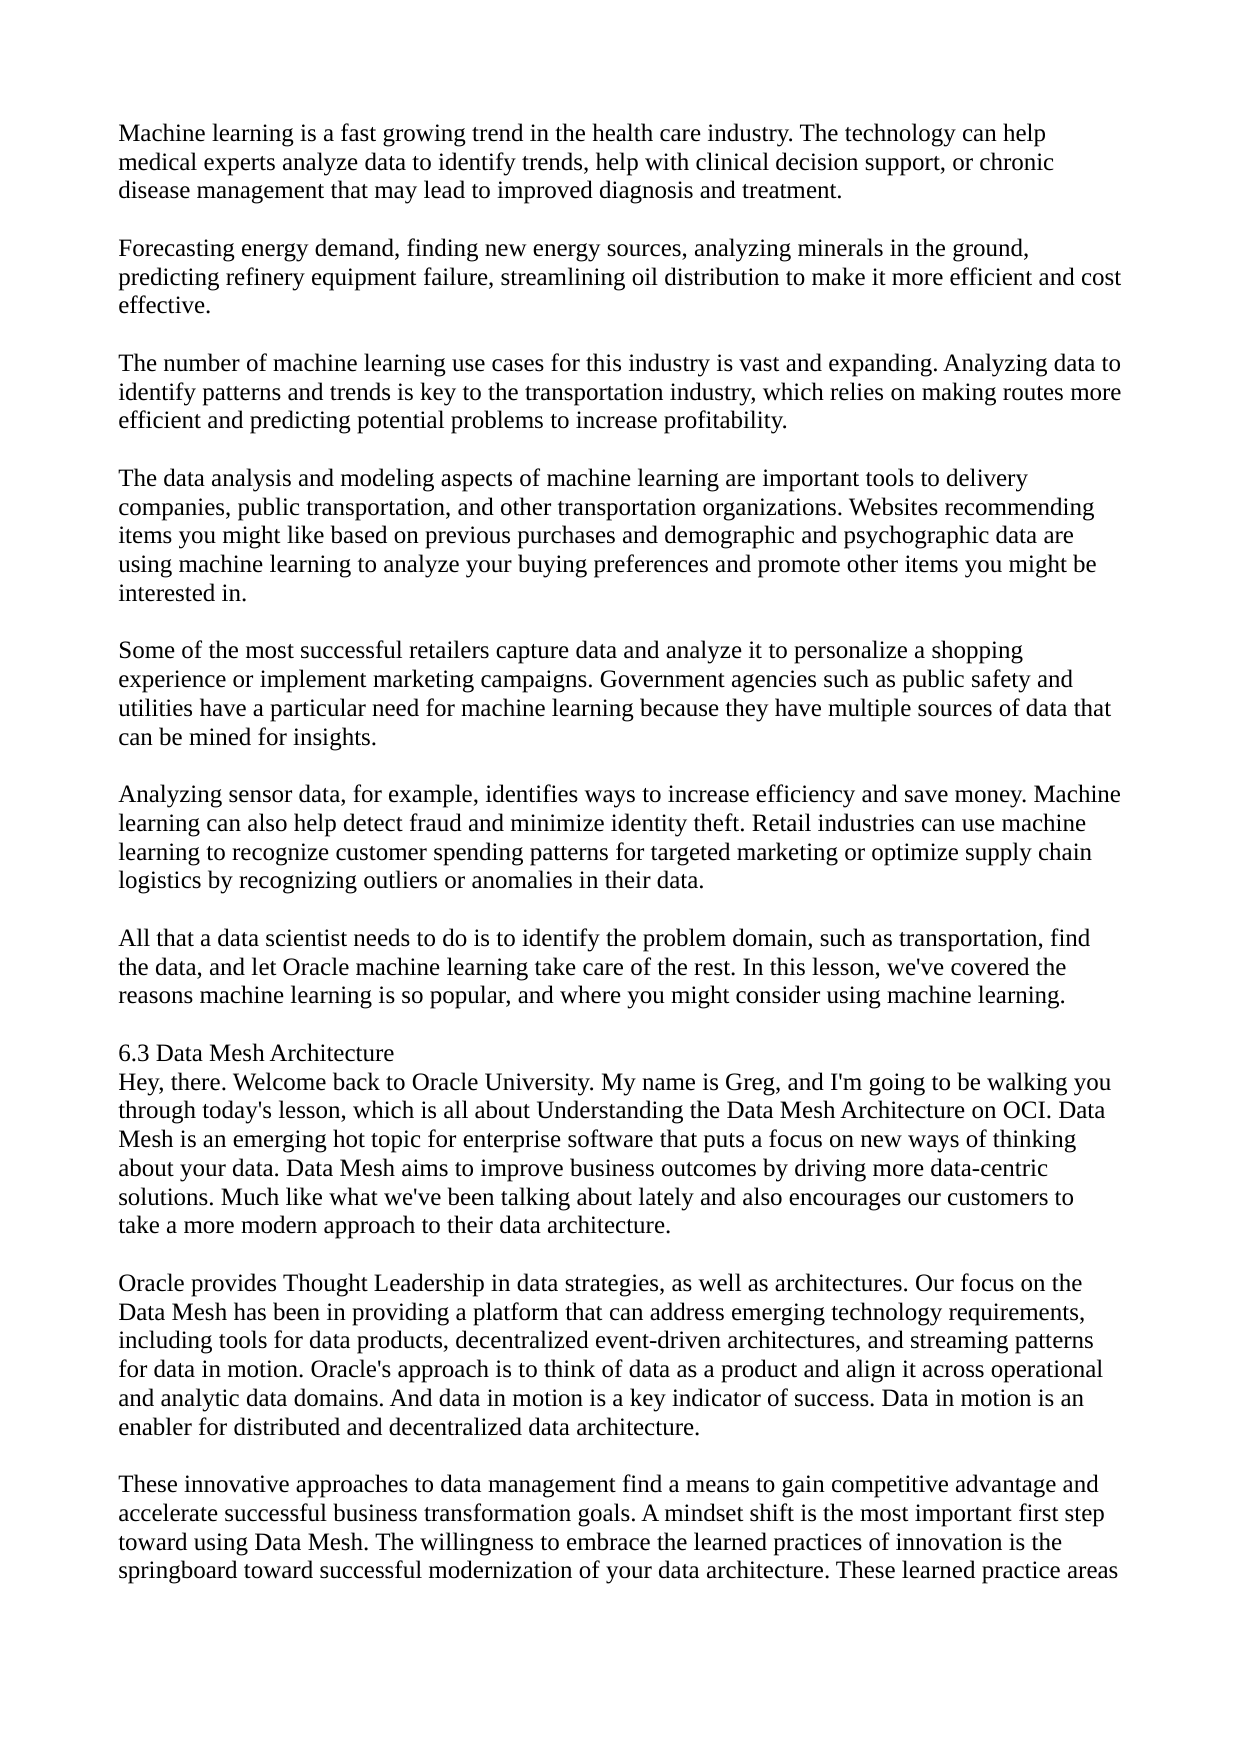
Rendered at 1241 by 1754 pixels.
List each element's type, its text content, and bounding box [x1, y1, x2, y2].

text Analyzing sensor data, for example, identifies ways to increase efficiency and save money. Machine learning can also help detect fraud and minimize identity theft. Retail industries can use machine learning to recognize customer spending patterns for targeted marketing or optimize supply chain logistics by recognizing outliers or anomalies in their data. [118, 779, 1122, 894]
text The data analysis and modeling aspects of machine learning are important tools to delivery companies, public transportation, and other transportation organizations. Websites recommending items you might like based on previous purchases and demographic and psychographic data are using machine learning to analyze your buying preferences and promote other items you might be interested in. [118, 463, 1122, 607]
text All that a data scientist needs to do is to identify the problem domain, such as transportation, find the data, and let Oracle machine learning take care of the rest. In this lesson, we've covered the reasons machine learning is so popular, and where you might consider using machine learning. [118, 923, 1122, 1009]
text Forecasting energy demand, finding new energy sources, analyzing minerals in the ground, predicting refinery equipment failure, streamlining oil distribution to make it more efficient and cost effective. [118, 233, 1122, 319]
text Oracle provides Thought Leadership in data strategies, as well as architectures. Our focus on the Data Mesh has been in providing a platform that can address emerging technology requirements, including tools for data products, decentralized event-driven architectures, and streaming patterns for data in motion. Oracle's approach is to think of data as a product and align it across operational and analytic data domains. And data in motion is a key indicator of success. Data in motion is an enabler for distributed and decentralized data architecture. [118, 1268, 1122, 1441]
text 6.3 Data Mesh Architecture [118, 1038, 1122, 1067]
text The number of machine learning use cases for this industry is vast and expanding. Analyzing data to identify patterns and trends is key to the transportation industry, which relies on making routes more efficient and predicting potential problems to increase profitability. [118, 348, 1122, 434]
text These innovative approaches to data management find a means to gain competitive advantage and accelerate successful business transformation goals. A mindset shift is the most important first step toward using Data Mesh. The willingness to embrace the learned practices of innovation is the springboard toward successful modernization of your data architecture. These learned practice areas [118, 1469, 1122, 1584]
text Machine learning is a fast growing trend in the health care industry. The technology can help medical experts analyze data to identify trends, help with clinical decision support, or chronic disease management that may lead to improved diagnosis and treatment. [118, 118, 1122, 204]
text Hey, there. Welcome back to Oracle University. My name is Greg, and I'm going to be walking you through today's lesson, which is all about Understanding the Data Mesh Architecture on OCI. Data Mesh is an emerging hot topic for enterprise software that puts a focus on new ways of thinking about your data. Data Mesh aims to improve business outcomes by driving more data-centric solutions. Much like what we've been talking about lately and also encourages our customers to take a more modern approach to their data architecture. [118, 1067, 1122, 1239]
text Some of the most successful retailers capture data and analyze it to personalize a shopping experience or implement marketing campaigns. Government agencies such as public safety and utilities have a particular need for machine learning because they have multiple sources of data that can be mined for insights. [118, 636, 1122, 751]
